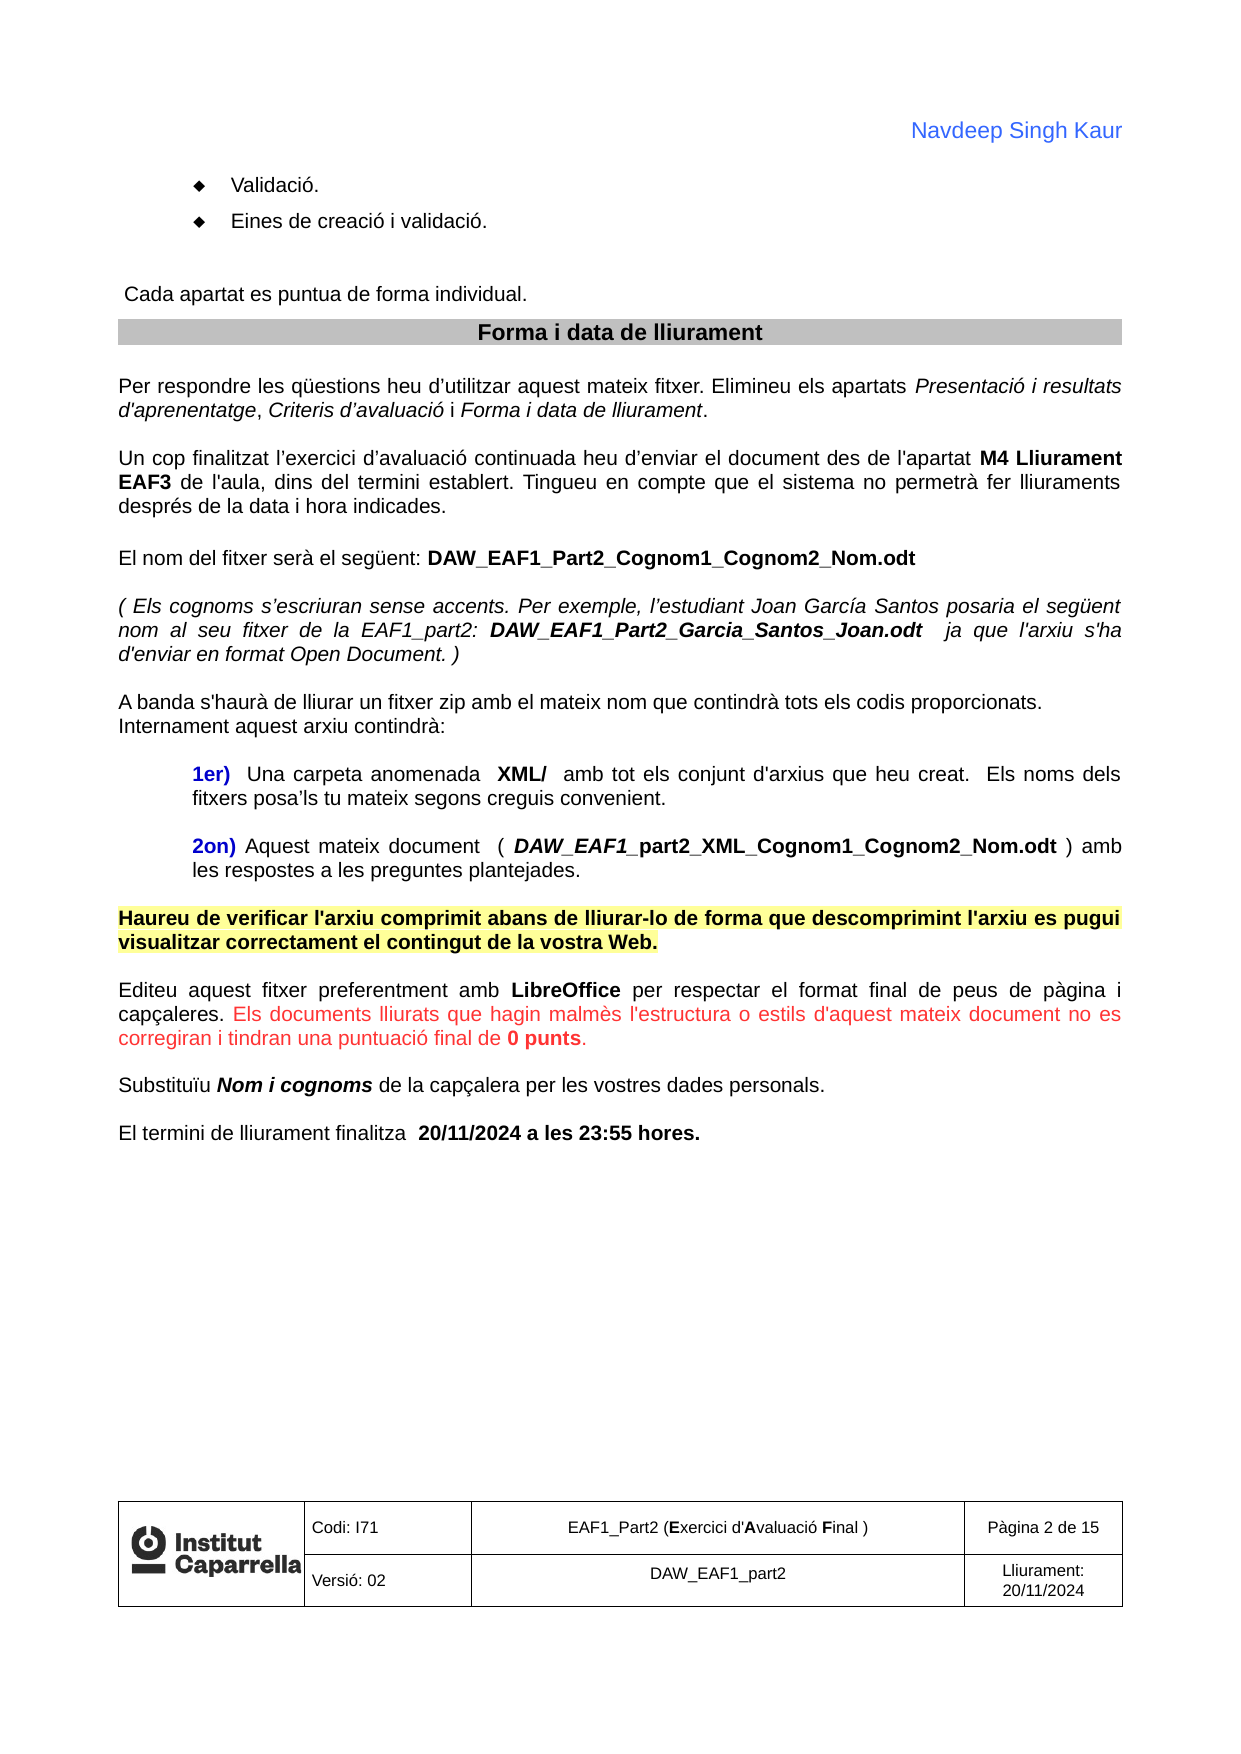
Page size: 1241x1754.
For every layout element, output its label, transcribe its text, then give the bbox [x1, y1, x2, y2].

text 1er) Una carpeta anomenada XML/ amb tot els conjunt d'arxius que heu creat. Els noms dels fitxers posa’ls tu mateix segons creguis convenient. [192, 762, 1122, 810]
text Substituïu Nom i cognoms de la capçalera per les vostres dades personals. [118, 1073, 1122, 1097]
list Validació. [193, 173, 1122, 197]
text 2on) Aquest mateix document ( DAW_EAF1_part2_XML_Cognom1_Cognom2_Nom.odt ) amb les respostes a les preguntes plantejades. [192, 834, 1122, 882]
text Haureu de verificar l'arxiu comprimit abans de lliurar-lo de forma que descomprimint l'arxiu es pugui visualitzar correctament el contingut de la vostra Web. [118, 906, 1122, 953]
text El termini de lliurament finalitza 20/11/2024 a les 23:55 hores. [118, 1121, 1122, 1145]
text El nom del fitxer serà el següent: DAW_EAF1_Part2_Cognom1_Cognom2_Nom.odt [118, 546, 1122, 570]
text Un cop finalitzat l’exercici d’avaluació continuada heu d’enviar el document des de l'apartat M4 Lliurament EAF3 de l'aula, dins del termini establert. Tingueu en compte que el sistema no permetrà fer lliuraments després de la data i hora indicades. [118, 446, 1122, 517]
text Cada apartat es puntua de forma individual. [118, 282, 1122, 306]
text ( Els cognoms s’escriuran sense accents. Per exemple, l’estudiant Joan García Santos posaria el següent nom al seu fitxer de la EAF1_part2: DAW_EAF1_Part2_Garcia_Santos_Joan.odt ja que l'arxiu s'ha d'enviar en format Open Document. ) [118, 594, 1122, 666]
text Editeu aquest fitxer preferentment amb LibreOffice per respectar el format final de peus de pàgina i capçaleres. Els documents lliurats que hagin malmès l'estructura o estils d'aquest mateix document no es corregiran i tindran una puntuació final de 0 punts. [118, 977, 1122, 1049]
text Forma i data de lliurament [118, 319, 1122, 345]
picture [131, 1526, 302, 1577]
text A banda s'haurà de lliurar un fitxer zip amb el mateix nom que contindrà tots els codis proporcionats. [118, 690, 1122, 714]
list Eines de creació i validació. [193, 209, 1122, 233]
text Per respondre les qüestions heu d’utilitzar aquest mateix fitxer. Elimineu els apartats Presentació i resultats d'aprenentatge, Criteris d’avaluació i Forma i data de lliurament. [118, 374, 1122, 422]
text Internament aquest arxiu contindrà: [118, 714, 1122, 738]
